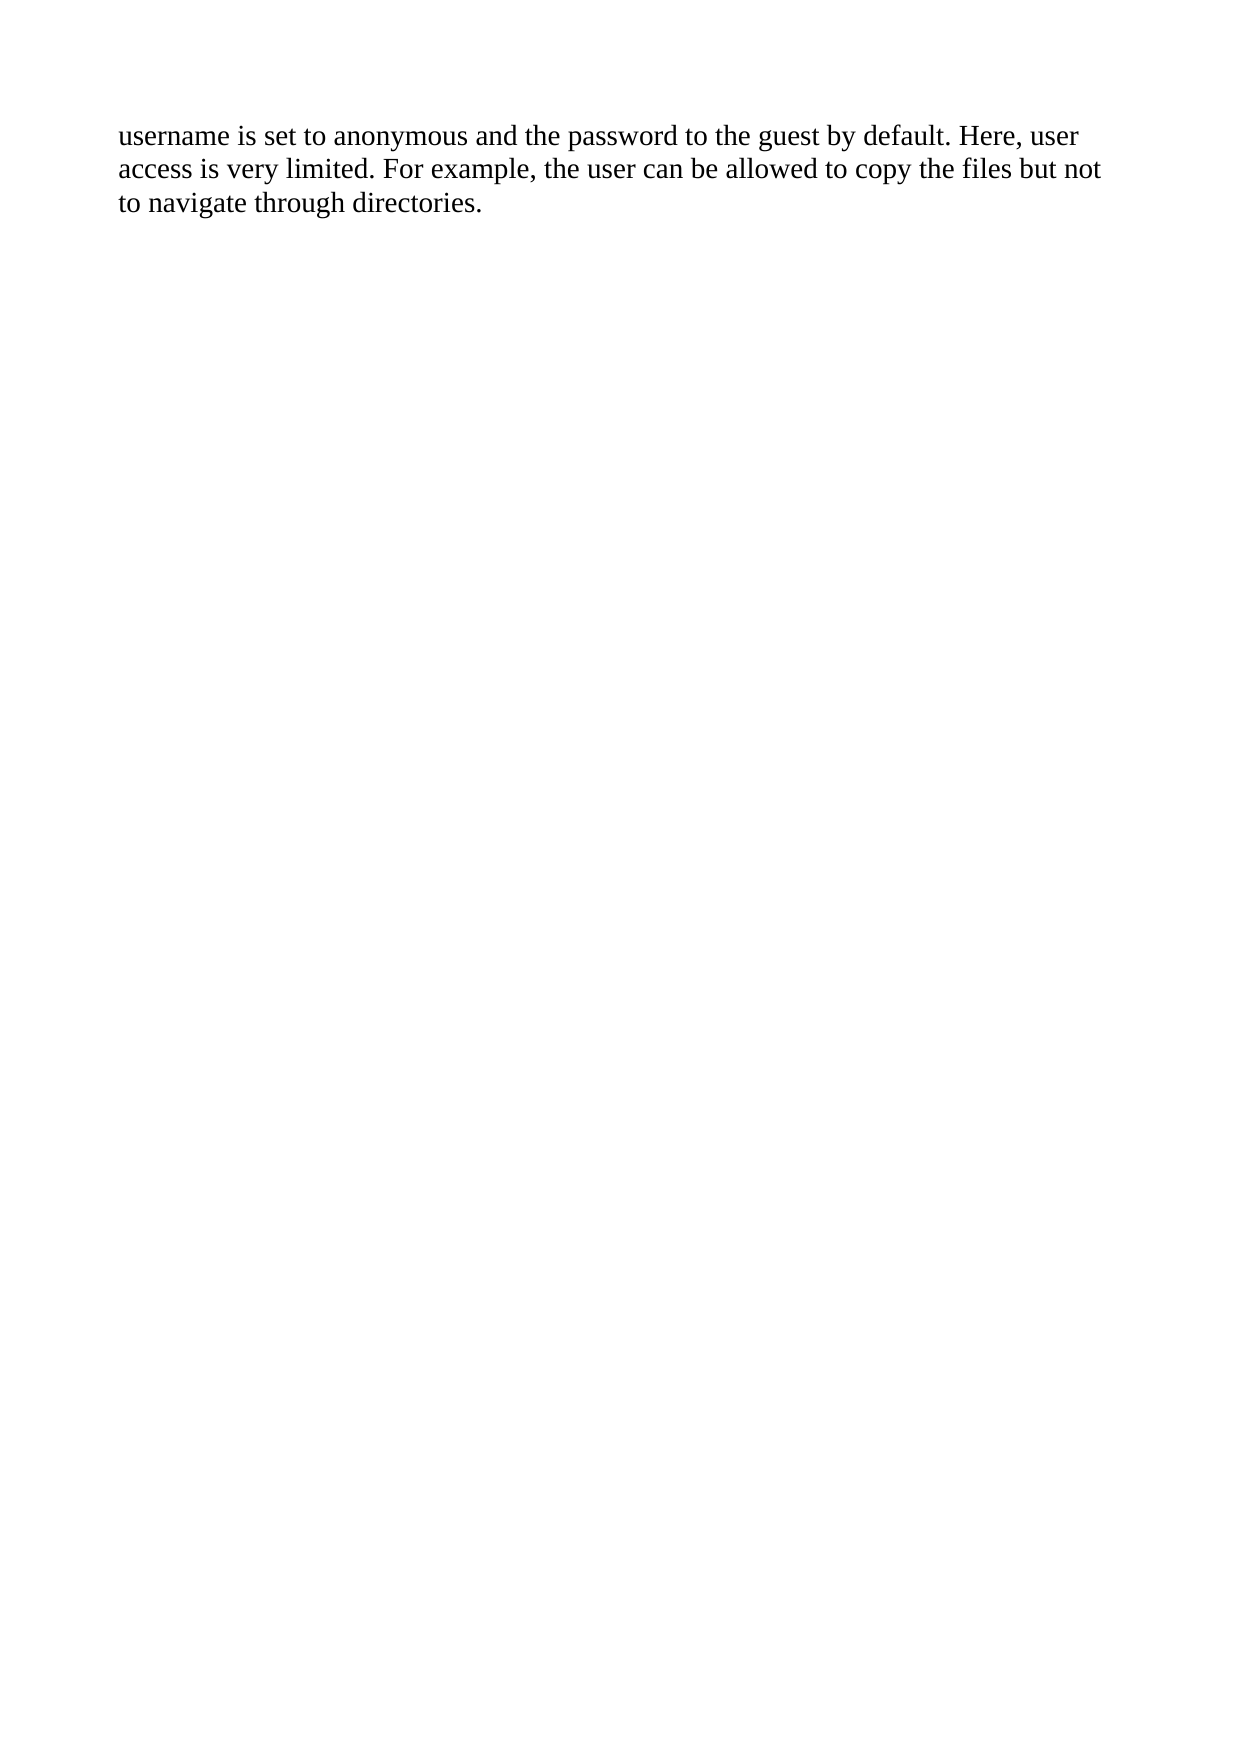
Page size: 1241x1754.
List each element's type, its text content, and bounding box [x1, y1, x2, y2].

text username is set to anonymous and the password to the guest by default. Here, user access is very limited. For example, the user can be allowed to copy the files but not to navigate through directories. [118, 118, 1122, 219]
